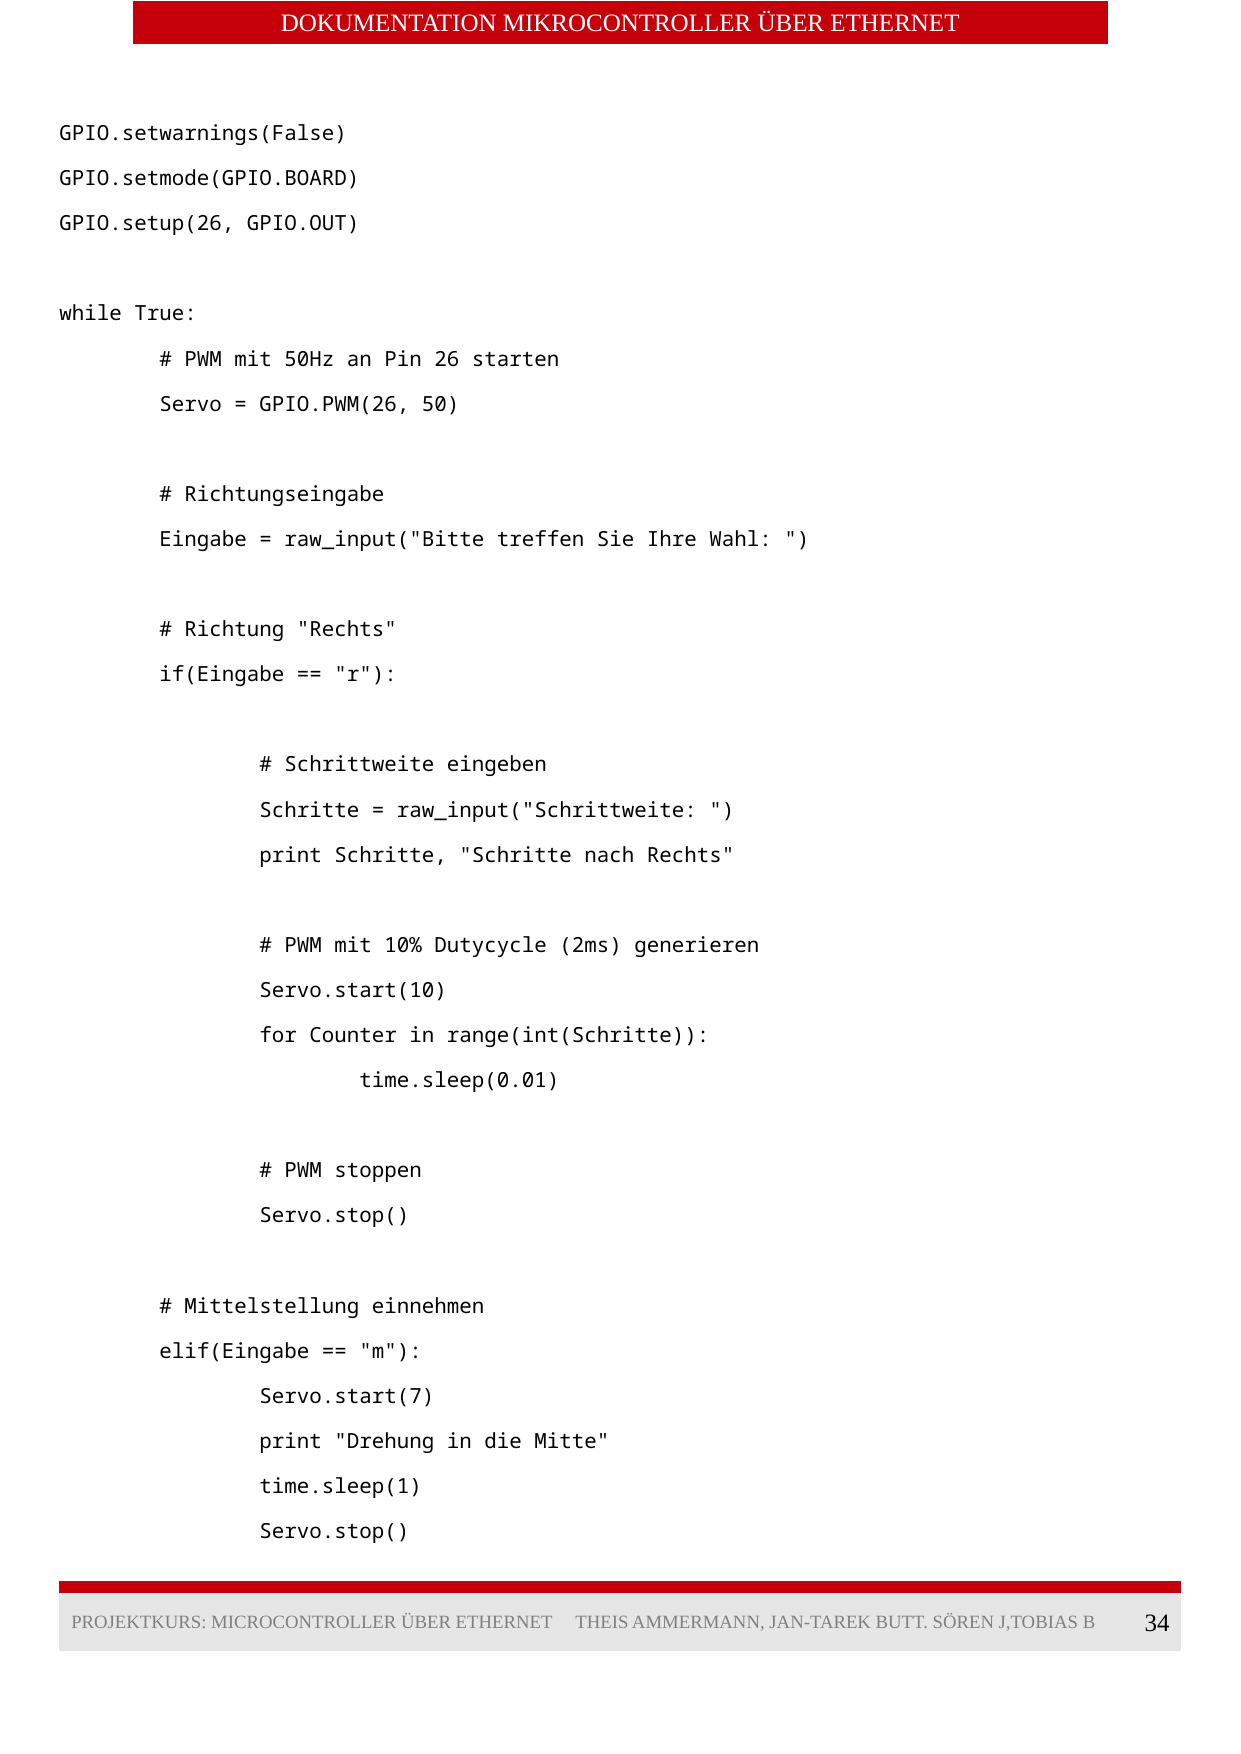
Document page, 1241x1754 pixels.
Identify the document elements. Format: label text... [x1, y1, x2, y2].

text # PWM mit 10% Dutycycle (2ms) generieren [59, 930, 1181, 958]
text Schritte = raw_input("Schrittweite: ") [59, 795, 1181, 823]
text elif(Eingabe == "m"): [59, 1336, 1181, 1364]
text # PWM mit 50Hz an Pin 26 starten [59, 344, 1181, 372]
text # Richtungseingabe [59, 479, 1181, 507]
text print Schritte, "Schritte nach Rechts" [59, 840, 1181, 868]
text for Counter in range(int(Schritte)): [59, 1020, 1181, 1049]
text # PWM stoppen [59, 1156, 1181, 1184]
text # Mittelstellung einnehmen [59, 1291, 1181, 1319]
text Servo.start(10) [59, 975, 1181, 1003]
text Servo.start(7) [59, 1381, 1181, 1409]
text print "Drehung in die Mitte" [59, 1426, 1181, 1454]
text while True: [59, 298, 1181, 327]
text time.sleep(1) [59, 1471, 1181, 1500]
text time.sleep(0.01) [59, 1065, 1181, 1094]
text GPIO.setwarnings(False) [59, 118, 1181, 147]
text Servo.stop() [59, 1201, 1181, 1229]
text Servo = GPIO.PWM(26, 50) [59, 389, 1181, 417]
text GPIO.setup(26, GPIO.OUT) [59, 208, 1181, 237]
text # Schrittweite eingeben [59, 749, 1181, 778]
text if(Eingabe == "r"): [59, 659, 1181, 688]
text # Richtung "Rechts" [59, 614, 1181, 643]
text Servo.stop() [59, 1516, 1181, 1545]
text Eingabe = raw_input("Bitte treffen Sie Ihre Wahl: ") [59, 524, 1181, 552]
text GPIO.setmode(GPIO.BOARD) [59, 163, 1181, 192]
